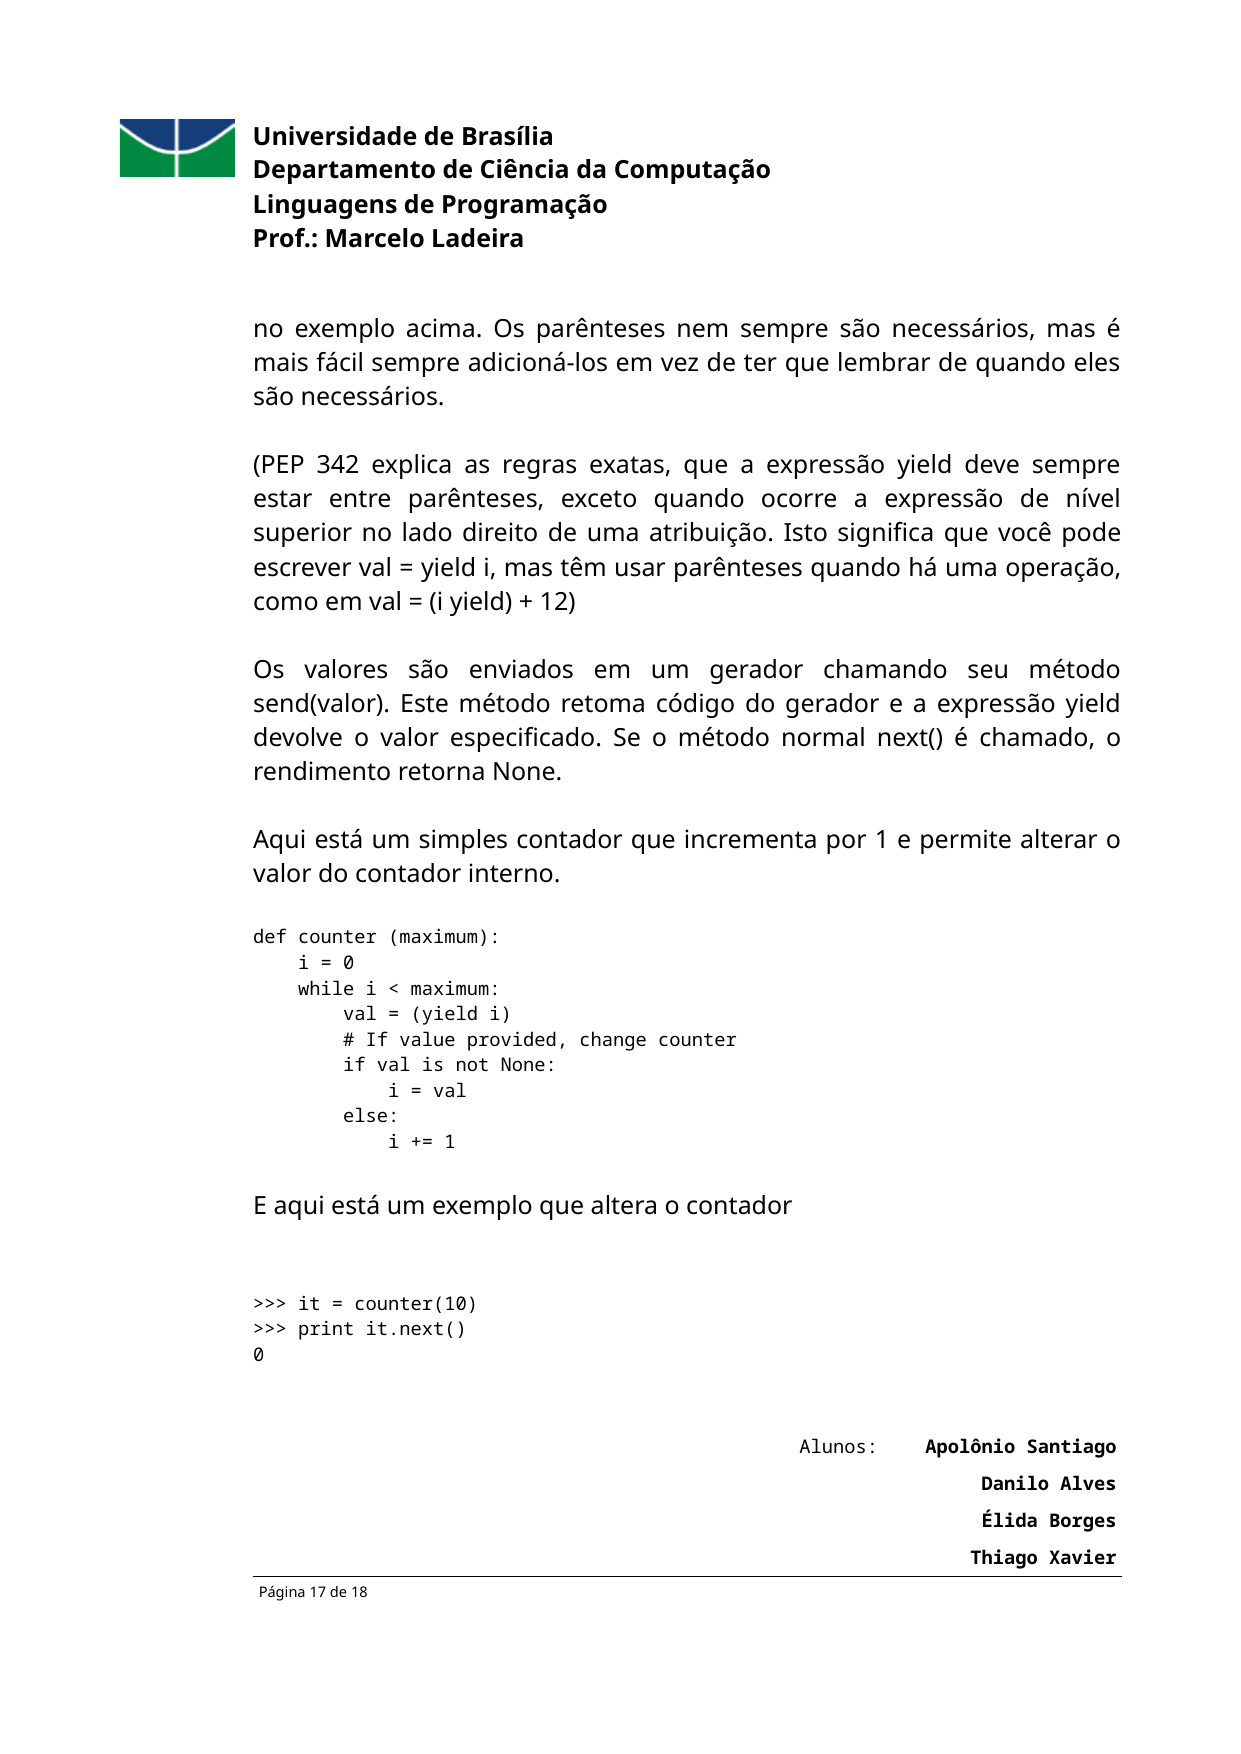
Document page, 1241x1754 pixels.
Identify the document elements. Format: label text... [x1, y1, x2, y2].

text >>> print it.next() [253, 1315, 1122, 1341]
text (PEP 342 explica as regras exatas, que a expressão yield deve sempre estar entre parênteses, exceto quando ocorre a expressão de nível superior no lado direito de uma atribuição. Isto significa que você pode escrever val = yield i, mas têm usar parênteses quando há uma operação, como em val = (i yield) + 12) [253, 447, 1122, 617]
text E aqui está um exemplo que altera o contador [253, 1188, 1122, 1222]
text i = val [253, 1077, 1122, 1102]
text Os valores são enviados em um gerador chamando seu método send(valor). Este método retoma código do gerador e a expressão yield devolve o valor especificado. Se o método normal next() é chamado, o rendimento retorna None. [253, 651, 1122, 788]
text if val is not None: [253, 1051, 1122, 1077]
picture [119, 119, 235, 177]
text while i < maximum: [253, 975, 1122, 1000]
text val = (yield i) [253, 1000, 1122, 1026]
text 0 [253, 1341, 1122, 1366]
text >>> it = counter(10) [253, 1290, 1122, 1315]
text # If value provided, change counter [253, 1026, 1122, 1051]
text i = 0 [253, 949, 1122, 975]
text Aqui está um simples contador que incrementa por 1 e permite alterar o valor do contador interno. [253, 822, 1122, 890]
text def counter (maximum): [253, 924, 1122, 949]
text i += 1 [253, 1128, 1122, 1153]
text no exemplo acima. Os parênteses nem sempre são necessários, mas é mais fácil sempre adicioná-los em vez de ter que lembrar de quando eles são necessários. [253, 311, 1122, 413]
text else: [253, 1102, 1122, 1128]
